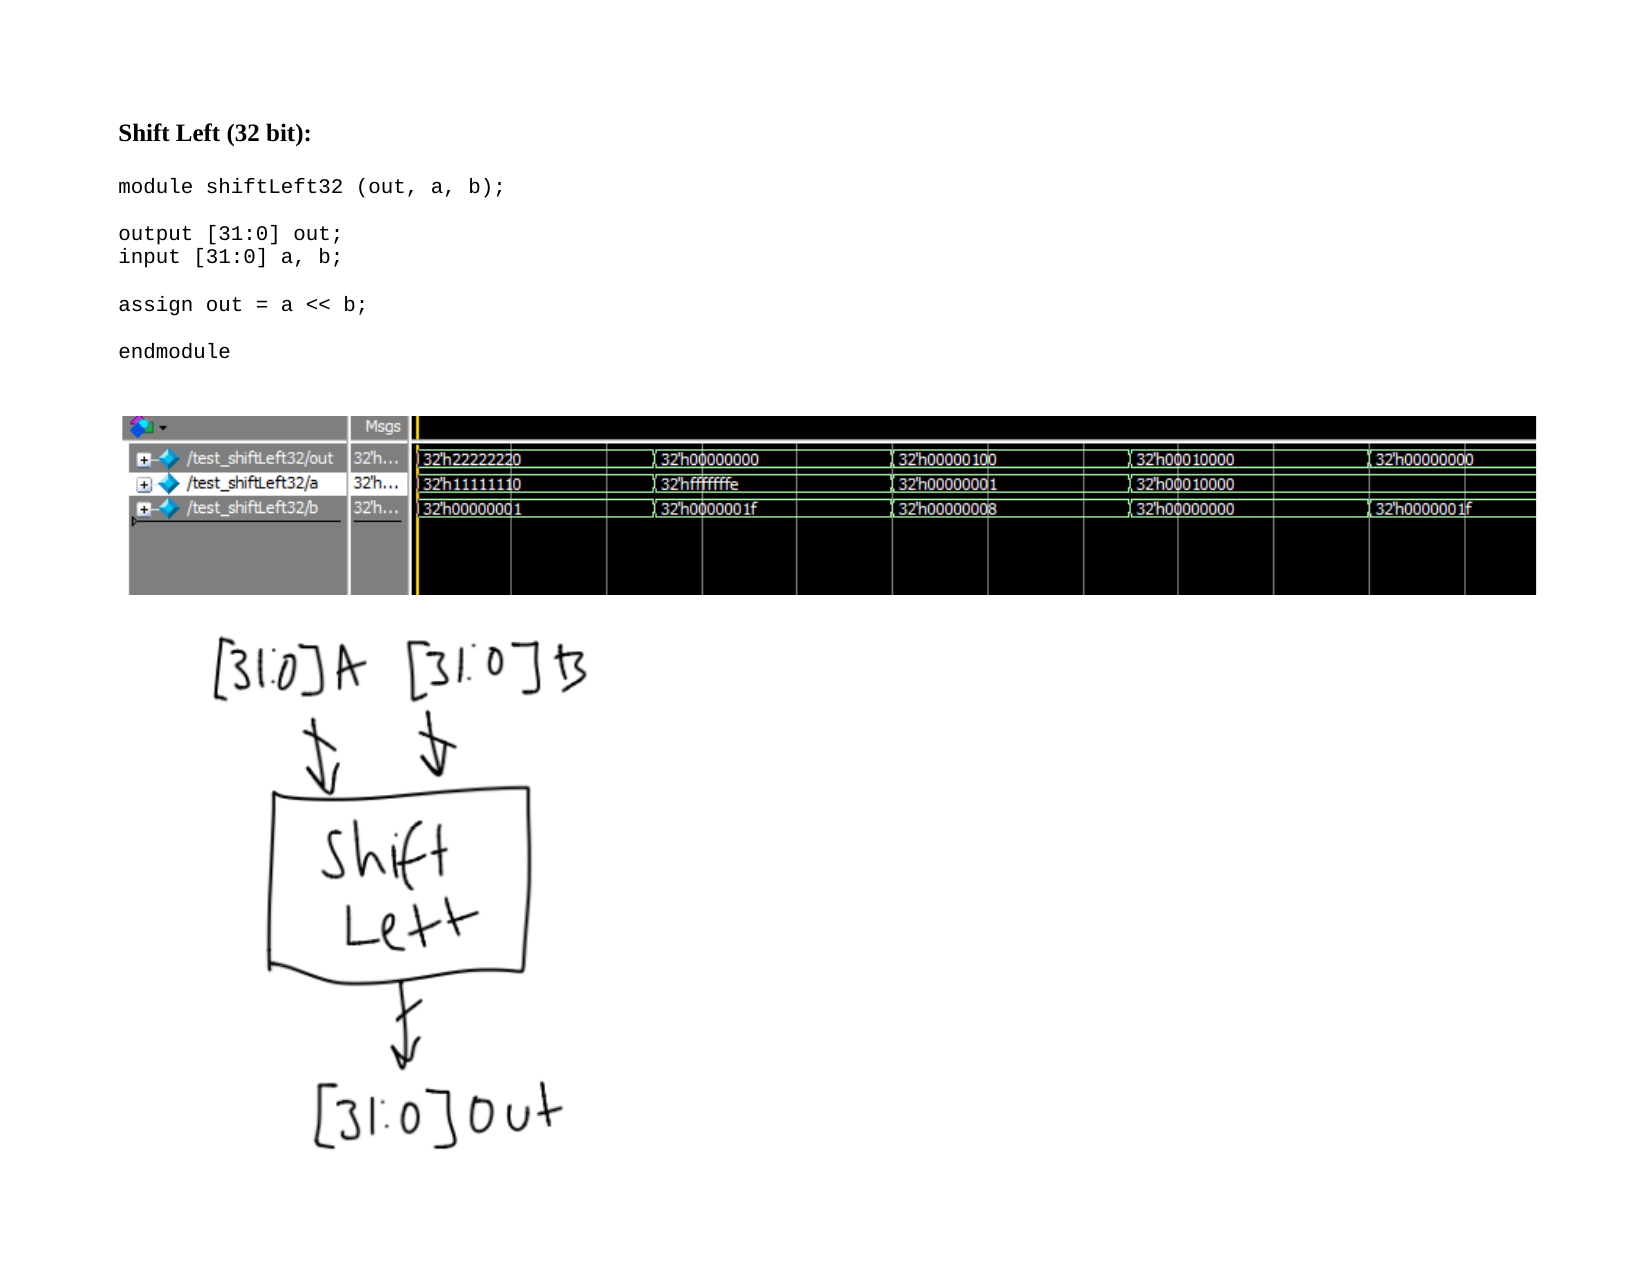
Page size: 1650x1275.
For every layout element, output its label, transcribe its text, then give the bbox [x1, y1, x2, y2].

text endmodule [118, 341, 1532, 365]
text module shiftLeft32 (out, a, b); [118, 176, 1532, 199]
text assign out = a << b; [118, 294, 1532, 317]
picture [138, 608, 700, 1202]
text Shift Left (32 bit): [118, 118, 1532, 147]
text output [31:0] out; [118, 223, 1532, 247]
text input [31:0] a, b; [118, 247, 1532, 270]
picture [122, 416, 1537, 595]
